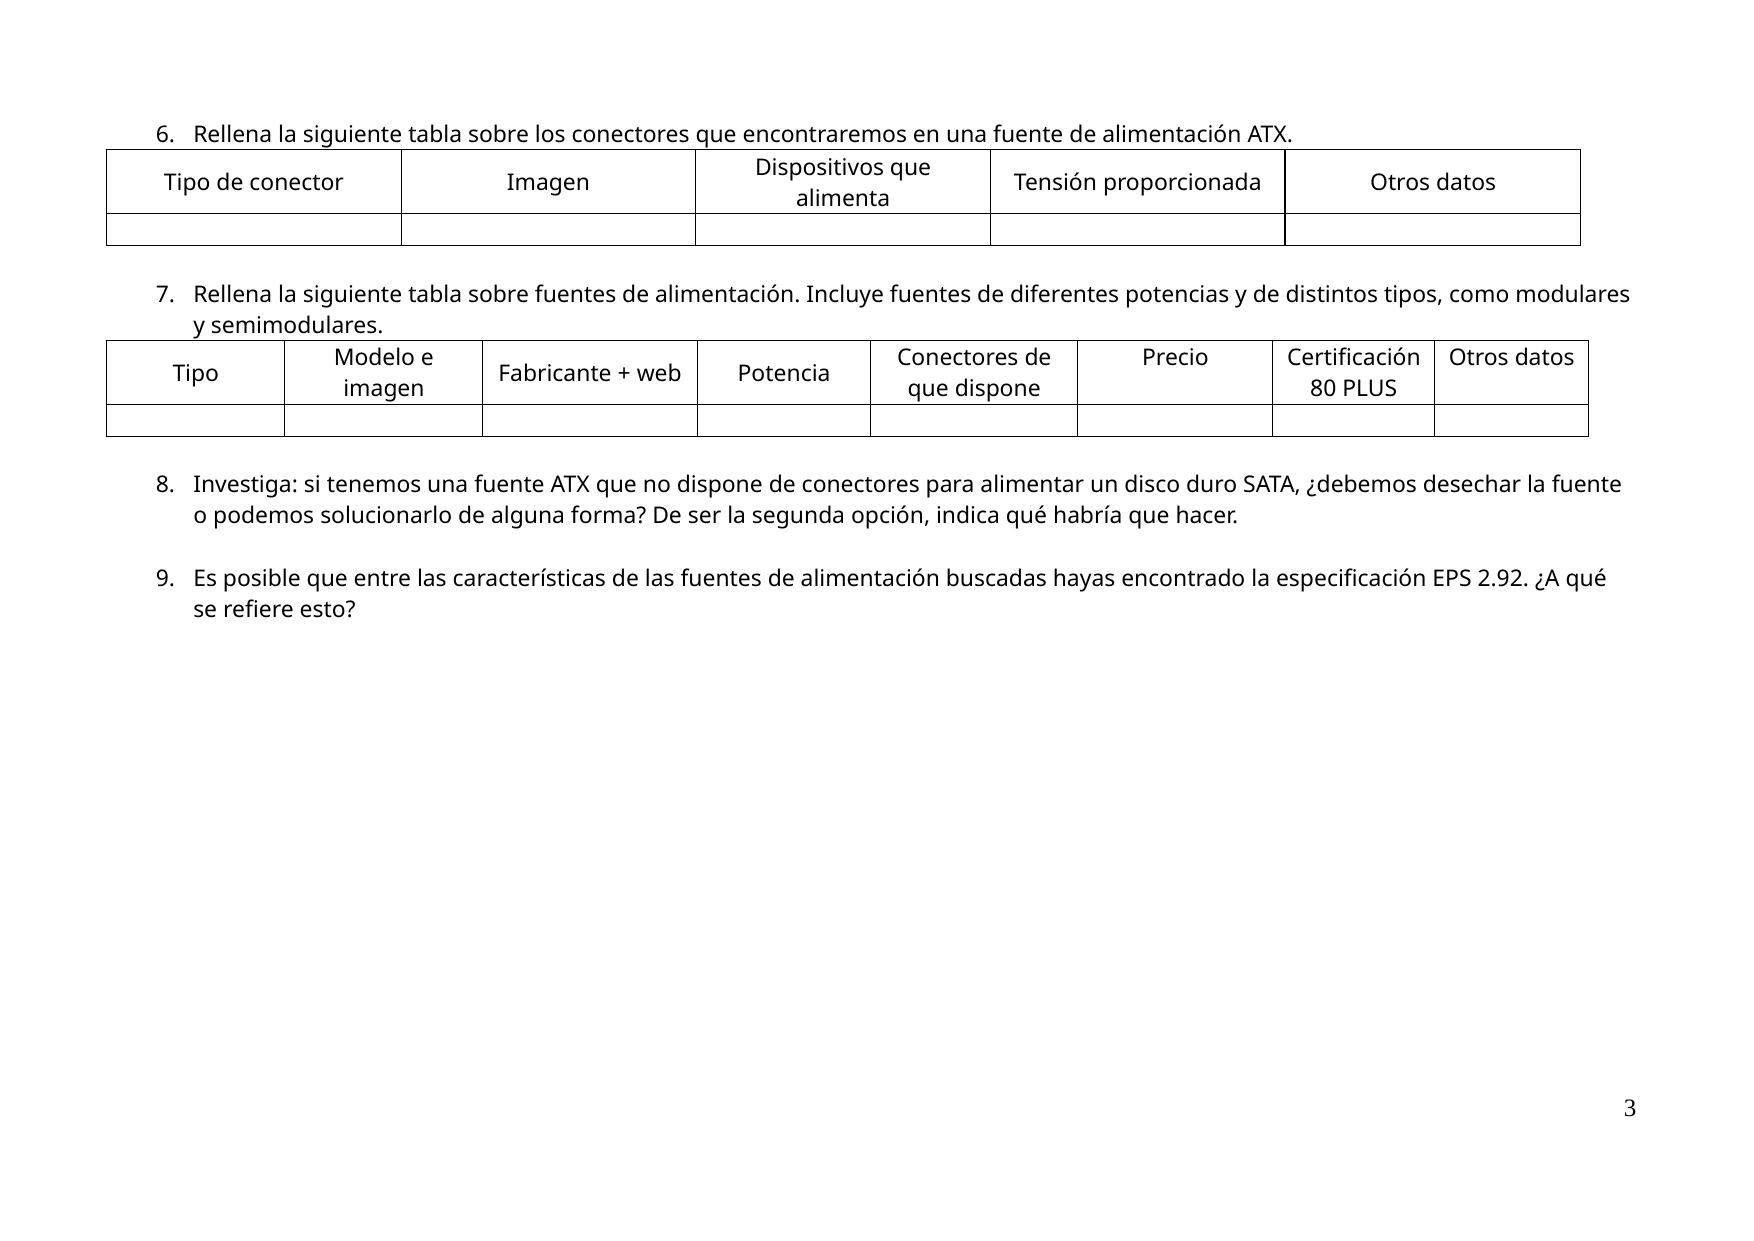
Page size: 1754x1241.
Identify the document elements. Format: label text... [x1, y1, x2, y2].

table_header Tipo [107, 341, 284, 403]
table_cell [698, 405, 870, 436]
table_cell [285, 405, 482, 436]
table_header Tipo de conector [107, 150, 401, 213]
table_cell [483, 405, 697, 436]
table_header Otros datos [1286, 150, 1580, 213]
table_header Dispositivos que alimenta [696, 150, 990, 213]
table_header Certificación 80 PLUS [1273, 341, 1434, 403]
table_header Modelo e imagen [285, 341, 482, 403]
table_header Conectores de que dispone [871, 341, 1077, 403]
table_cell [1273, 405, 1434, 436]
table_header Fabricante + web [483, 341, 697, 403]
list Rellena la siguiente tabla sobre fuentes de alimentación. Incluye fuentes de diferentes potencias y de distintos tipos, como modulares y semimodulares. [156, 277, 1636, 340]
table_cell [1435, 405, 1588, 436]
table_cell [696, 214, 990, 245]
table_cell [107, 405, 284, 436]
table_cell [1078, 405, 1272, 436]
table_cell [1286, 214, 1580, 245]
table_cell [402, 214, 695, 245]
table_cell [991, 214, 1284, 245]
table_cell [107, 214, 401, 245]
table_header Imagen [402, 150, 695, 213]
list Rellena la siguiente tabla sobre los conectores que encontraremos en una fuente de alimentación ATX. [156, 118, 1636, 149]
list Investiga: si tenemos una fuente ATX que no dispone de conectores para alimentar un disco duro SATA, ¿debemos desechar la fuente o podemos solucionarlo de alguna forma? De ser la segunda opción, indica qué habría que hacer. [156, 468, 1636, 531]
table_cell [871, 405, 1077, 436]
table_header Tensión proporcionada [991, 150, 1284, 213]
table_header Otros datos [1435, 341, 1588, 403]
list Es posible que entre las características de las fuentes de alimentación buscadas hayas encontrado la especificación EPS 2.92. ¿A qué se refiere esto? [156, 562, 1636, 624]
table_header Precio [1078, 341, 1272, 403]
table_header Potencia [698, 341, 870, 403]
